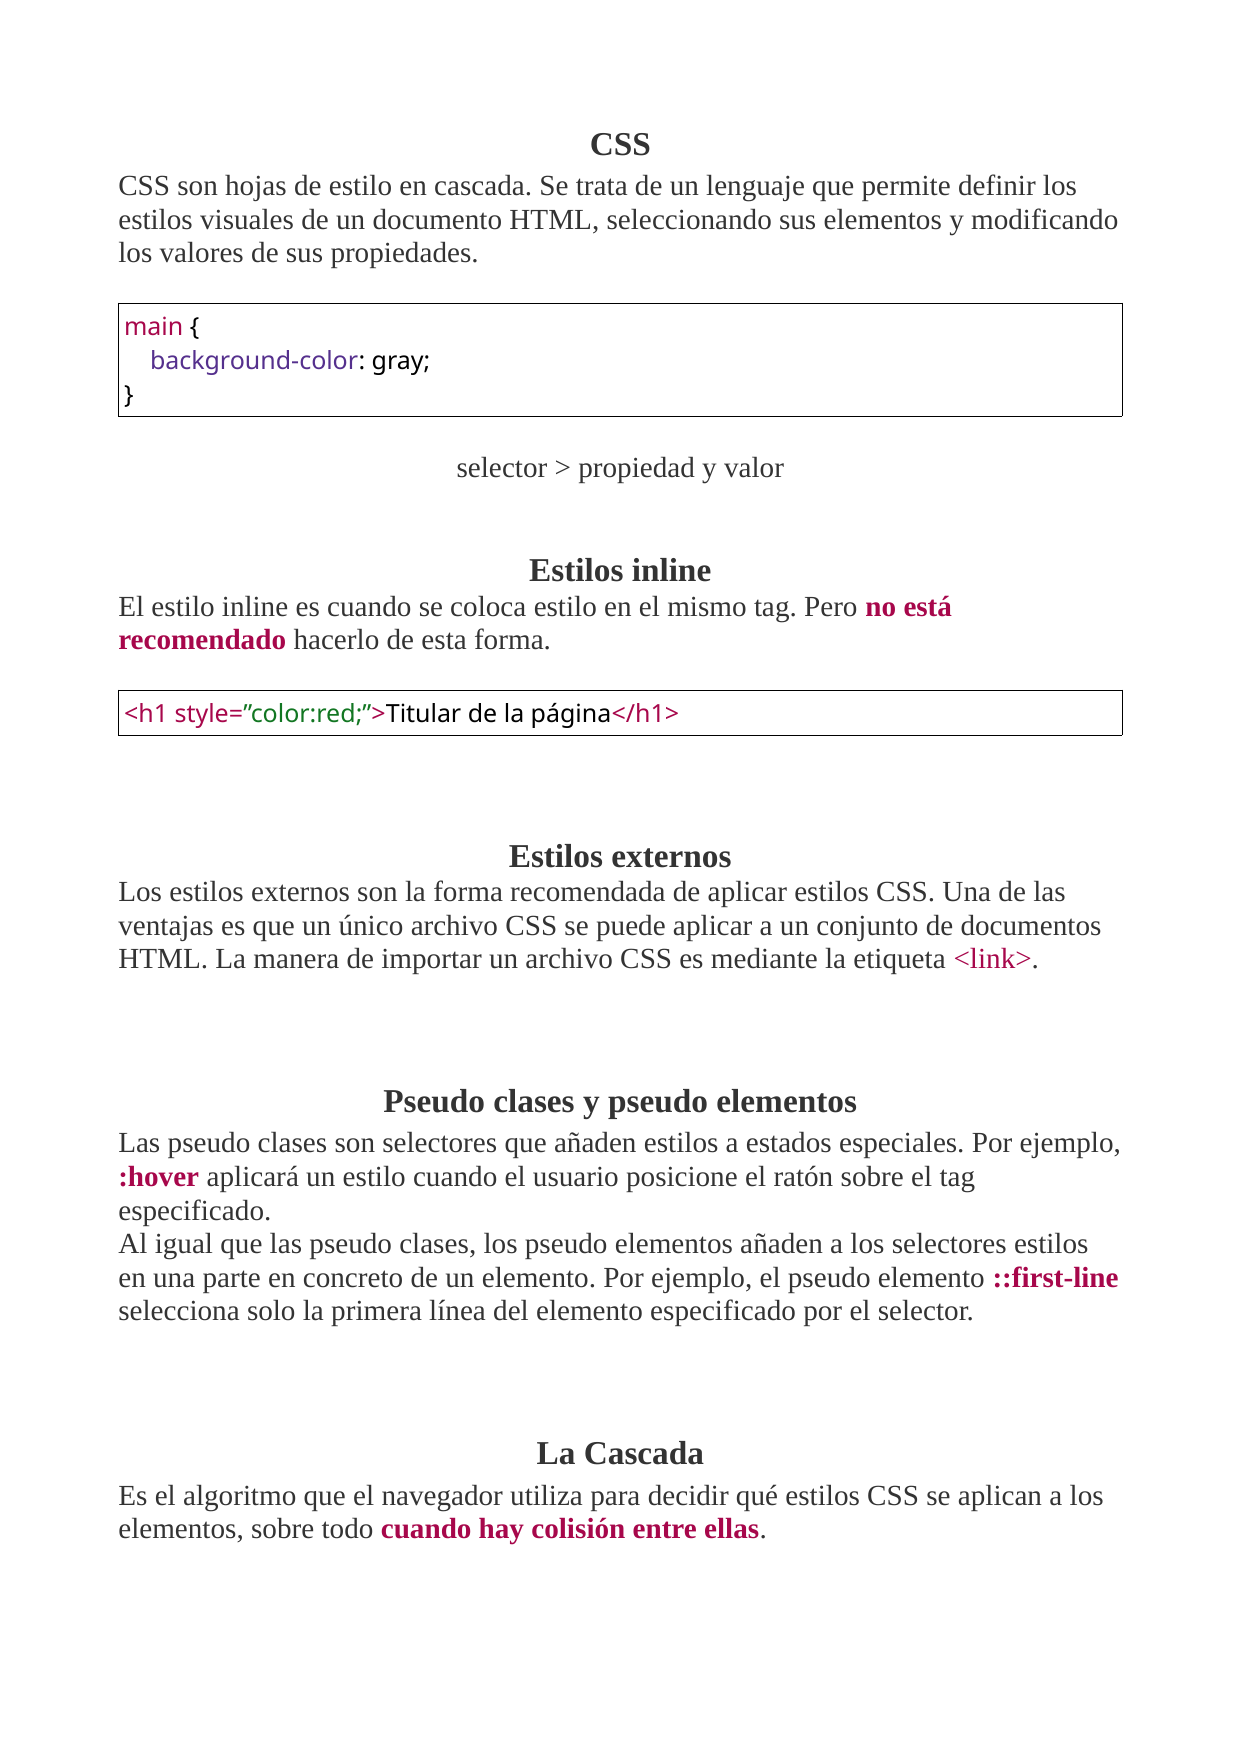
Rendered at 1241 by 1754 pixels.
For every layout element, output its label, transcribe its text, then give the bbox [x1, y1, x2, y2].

text Las pseudo clases son selectores que añaden estilos a estados especiales. Por ejemplo, :hover aplicará un estilo cuando el usuario posicione el ratón sobre el tag especificado. [118, 1126, 1122, 1226]
text CSS son hojas de estilo en cascada. Se trata de un lenguaje que permite definir los estilos visuales de un documento HTML, seleccionando sus elementos y modificando los valores de sus propiedades. [118, 168, 1122, 269]
text La Cascada [118, 1433, 1122, 1472]
text Pseudo clases y pseudo elementos [118, 1081, 1122, 1120]
text El estilo inline es cuando se coloca estilo en el mismo tag. Pero no está recomendado hacerlo de esta forma. [118, 589, 1122, 656]
table_header <h1 style=”color:red;”>Titular de la página</h1> [119, 691, 1122, 735]
text CSS [118, 124, 1122, 162]
text selector > propiedad y valor [118, 450, 1122, 483]
table_header main { background-color: gray; } [119, 304, 1122, 416]
text Estilos externos [118, 836, 1122, 874]
text Estilos inline [118, 551, 1122, 589]
text Es el algoritmo que el navegador utiliza para decidir qué estilos CSS se aplican a los elementos, sobre todo cuando hay colisión entre ellas. [118, 1478, 1122, 1545]
text Al igual que las pseudo clases, los pseudo elementos añaden a los selectores estilos en una parte en concreto de un elemento. Por ejemplo, el pseudo elemento ::first-line selecciona solo la primera línea del elemento especificado por el selector. [118, 1226, 1122, 1327]
text Los estilos externos son la forma recomendada de aplicar estilos CSS. Una de las ventajas es que un único archivo CSS se puede aplicar a un conjunto de documentos HTML. La manera de importar un archivo CSS es mediante la etiqueta <link>. [118, 874, 1122, 975]
